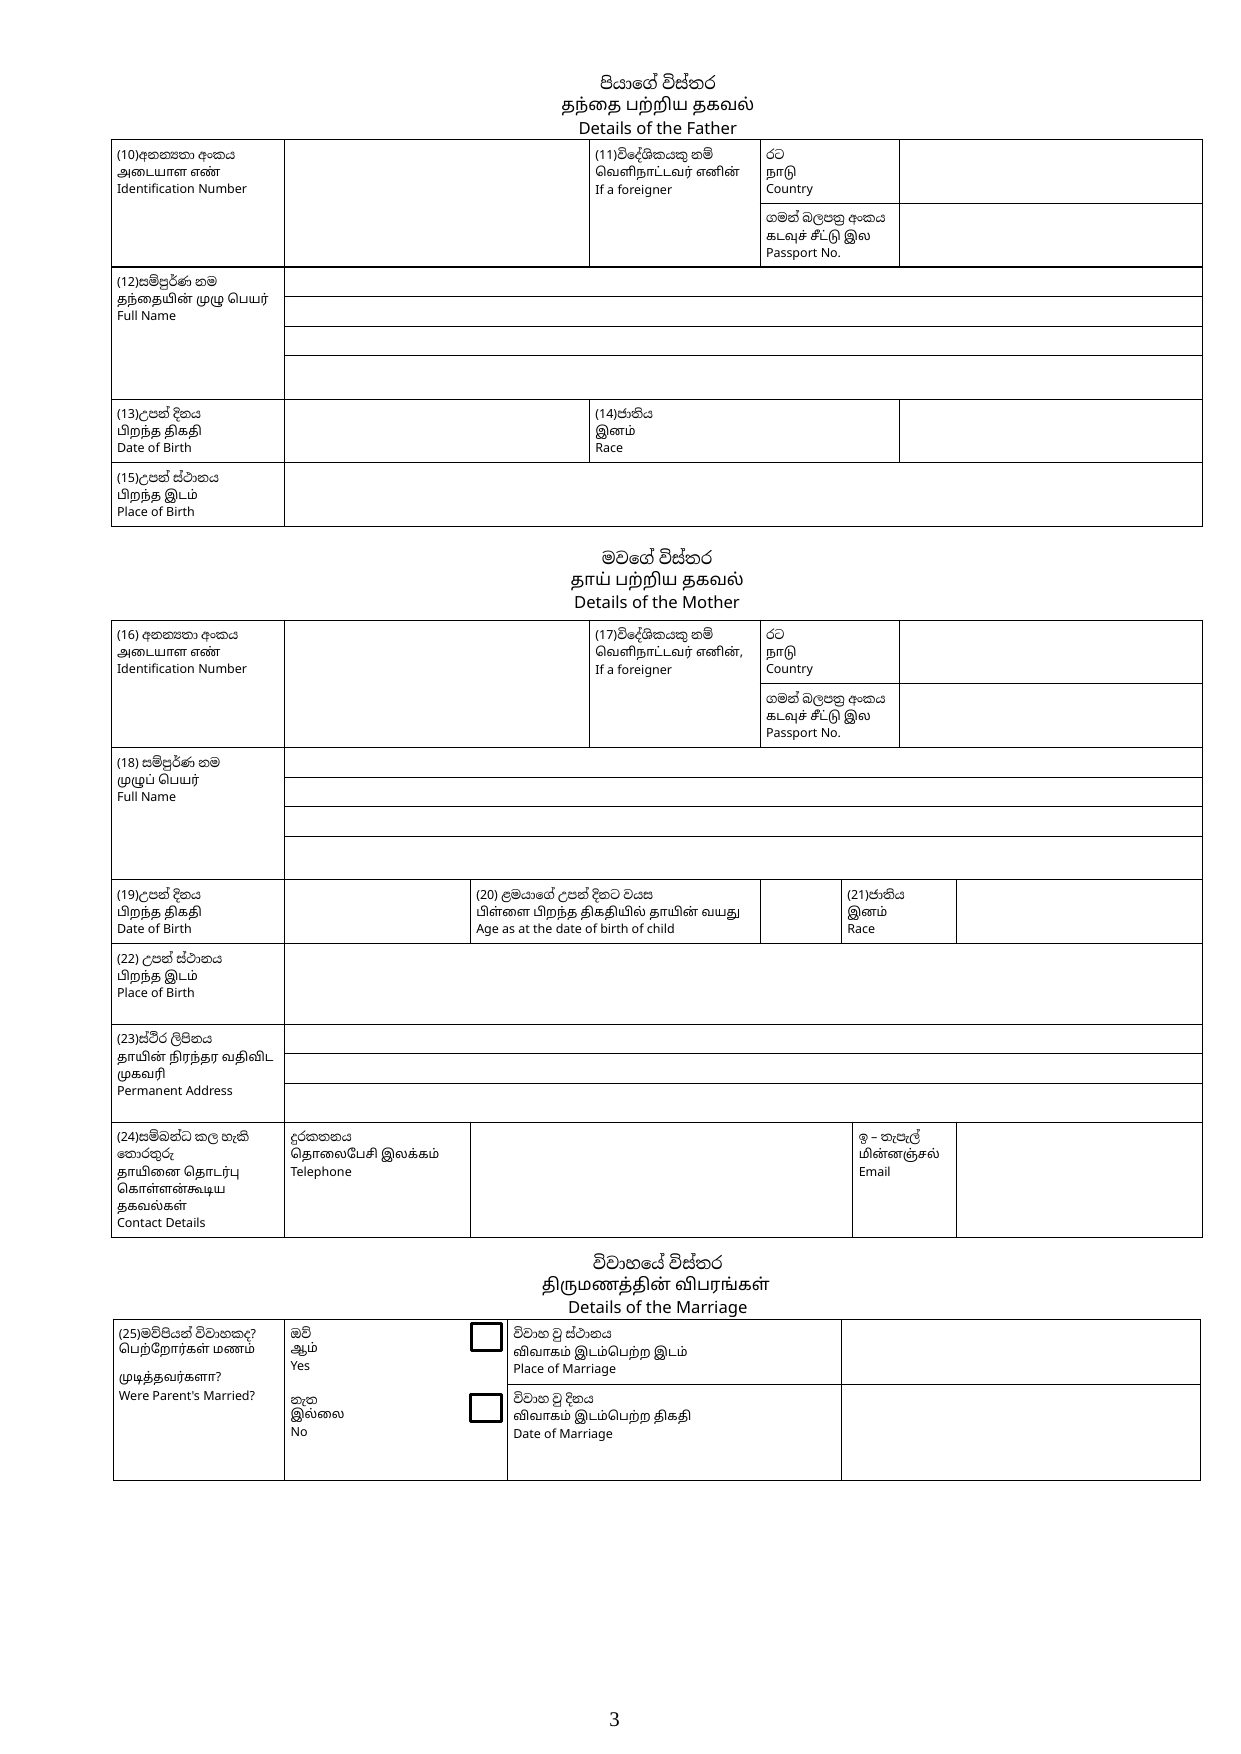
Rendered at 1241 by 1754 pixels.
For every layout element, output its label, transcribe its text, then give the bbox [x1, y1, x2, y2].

table_cell විවාහ වු දිනය விவாகம் இடம்பெற்ற திகதி Date of Marriage [508, 1385, 841, 1480]
table_header [285, 140, 589, 266]
table_header විවාහ වු ස්ථානය விவாகம் இடம்பெற்ற இடம் Place of Marriage [508, 1320, 841, 1383]
text Details of the Marriage [112, 1296, 1203, 1319]
table_cell [900, 204, 1202, 266]
table_cell [285, 400, 589, 462]
table_cell (18) සම්පුර්ණ නම முழுப் பெயர் Full Name [112, 748, 284, 879]
table_cell (12)සම්පුර්ණ නම தந்தையின் முழு பெயர் Full Name [112, 268, 284, 398]
table_cell (16) අනන්‍යතා අංකය அடையாள எண் Identification Number [112, 621, 284, 747]
table_cell (20) ළමයාගේ උපන් දිනට වයස பிள்ளை பிறந்த திகதியில் தாயின் வயது Age as at the date of birth of child [471, 880, 760, 943]
table_cell ගමන් බලපත්‍ර අංකය கடவுச் சீட்டு இல Passport No. [761, 204, 899, 266]
table_cell [285, 944, 1202, 1024]
table_cell (24)සම්බන්ධ කල හැකි තොරතුරු தாயினை தொடர்பு கொள்ளன்கூடிய தகவல்கள் Contact Details [112, 1123, 284, 1237]
table_cell [957, 880, 1202, 943]
table_header (11)විදේශිකය‍කු නම් வெளிநாட்டவர் எனின் If a foreigner [590, 140, 760, 266]
table_cell [285, 778, 1202, 806]
table_cell [842, 1385, 1200, 1480]
table_cell (19)උපන් දිනය பிறந்த திகதி Date of Birth [112, 880, 284, 943]
table_cell [285, 297, 1202, 326]
table_cell (21)ජාතිය இனம் Race [842, 880, 956, 943]
table_cell ඉ – තැපැල් மின்னஞ்சல் Email [853, 1123, 956, 1237]
table_cell [285, 327, 1202, 355]
text Details of the Father [112, 116, 1203, 139]
table_cell [285, 1025, 1202, 1053]
table_cell (13)උපන් දිනය பிறந்த திகதி Date of Birth [112, 400, 284, 462]
text පියාගේ විස්තර [112, 75, 1203, 96]
table_cell මවගේ විස්තර தாய் பற்றிய தகவல் Details of the Mother [111, 527, 1203, 619]
table_header ඔව් ஆம் Yes නැත இல்லை No [285, 1320, 507, 1480]
table_cell [471, 1123, 852, 1237]
table_cell [285, 268, 1202, 296]
table_header (25)මව්පියන් විවාහකද? பெற்றோர்கள் மணம் முடித்தவர்களா? Were Parent's Married? [114, 1320, 284, 1480]
table_cell (14)ජාතිය இனம் Race [590, 400, 899, 462]
text විවාහයේ විස්තර [112, 1255, 1203, 1275]
table_header රට நாடு Country [761, 140, 899, 203]
table_cell [285, 463, 1202, 526]
text திருமணத்தின் விபரங்கள் [112, 1275, 1203, 1296]
table_cell [285, 621, 589, 747]
table_header [900, 140, 1202, 203]
table_header (10)අනන්‍යතා අංකය அடையாள எண் Identification Number [112, 140, 284, 266]
table_cell [285, 1054, 1202, 1083]
table_header [842, 1320, 1200, 1383]
table_cell ගමන් බලපත්‍ර අංකය கடவுச் சீட்டு இல Passport No. [761, 684, 899, 747]
table_cell (17)විදේශිකය‍කු නම් வெளிநாட்டவர் எனின், If a foreigner [590, 621, 760, 747]
table_cell [900, 684, 1202, 747]
table_cell (15)උපන් ස්ථානය பிறந்த இடம் Place of Birth [112, 463, 284, 526]
table_cell [957, 1123, 1202, 1237]
table_cell [900, 400, 1202, 462]
table_cell [900, 621, 1202, 683]
table_cell (22) උපන් ස්ථානය பிறந்த இடம் Place of Birth [112, 944, 284, 1024]
text தந்தை பற்றிய தகவல் [112, 96, 1203, 116]
table_cell [285, 837, 1202, 879]
table_cell දුරකතනය தொலைபேசி இலக்கம் Telephone [285, 1123, 470, 1237]
table_cell (23)ස්ථිර ලිපිනය தாயின் நிரந்தர வதிவிட முகவரி Permanent Address [112, 1025, 284, 1122]
table_cell [285, 807, 1202, 836]
table_cell [285, 1084, 1202, 1122]
table_cell රට நாடு Country [761, 621, 899, 683]
table_cell [285, 356, 1202, 398]
table_cell [285, 880, 470, 943]
table_cell [285, 748, 1202, 777]
table_cell [761, 880, 841, 943]
